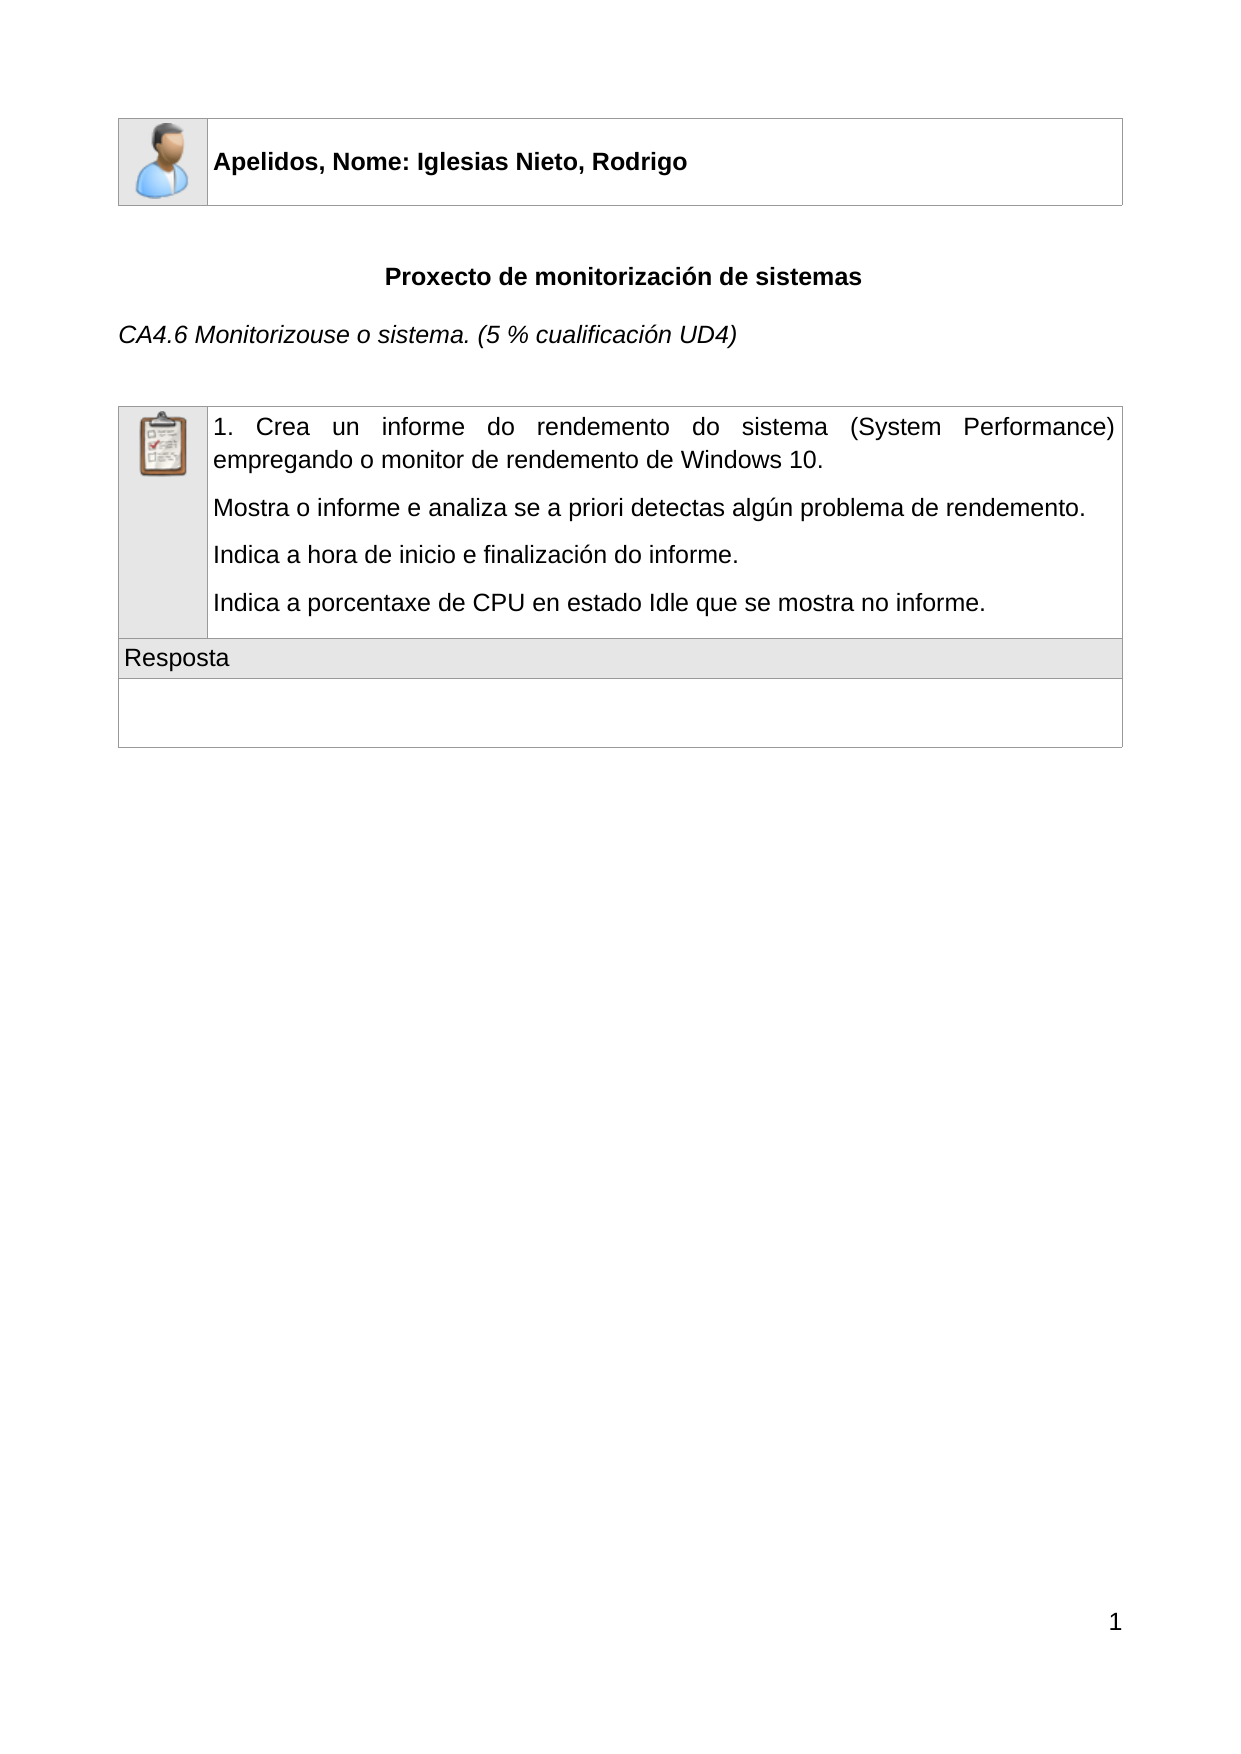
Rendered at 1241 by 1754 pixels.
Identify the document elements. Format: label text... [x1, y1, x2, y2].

picture [130, 411, 195, 477]
text CA4.6 Monitorizouse o sistema. (5 % cualificación UD4) [118, 320, 1122, 348]
table_header Apelidos, Nome: Iglesias Nieto, Rodrigo [208, 119, 1122, 205]
picture [125, 123, 201, 199]
table_cell Resposta [119, 639, 1122, 678]
table_cell [119, 679, 1122, 747]
table_header [119, 119, 207, 205]
table_header 1. Crea un informe do rendemento do sistema (System Performance) empregando o monitor de rendemento de Windows 10. Mostra o informe e analiza se a priori detectas algún problema de rendemento. Indica a hora de inicio e finalización do informe. Indica a porcentaxe de CPU en estado Idle que se mostra no informe. [208, 407, 1122, 638]
text Proxecto de monitorización de sistemas [118, 262, 1122, 291]
table_header [119, 407, 207, 638]
